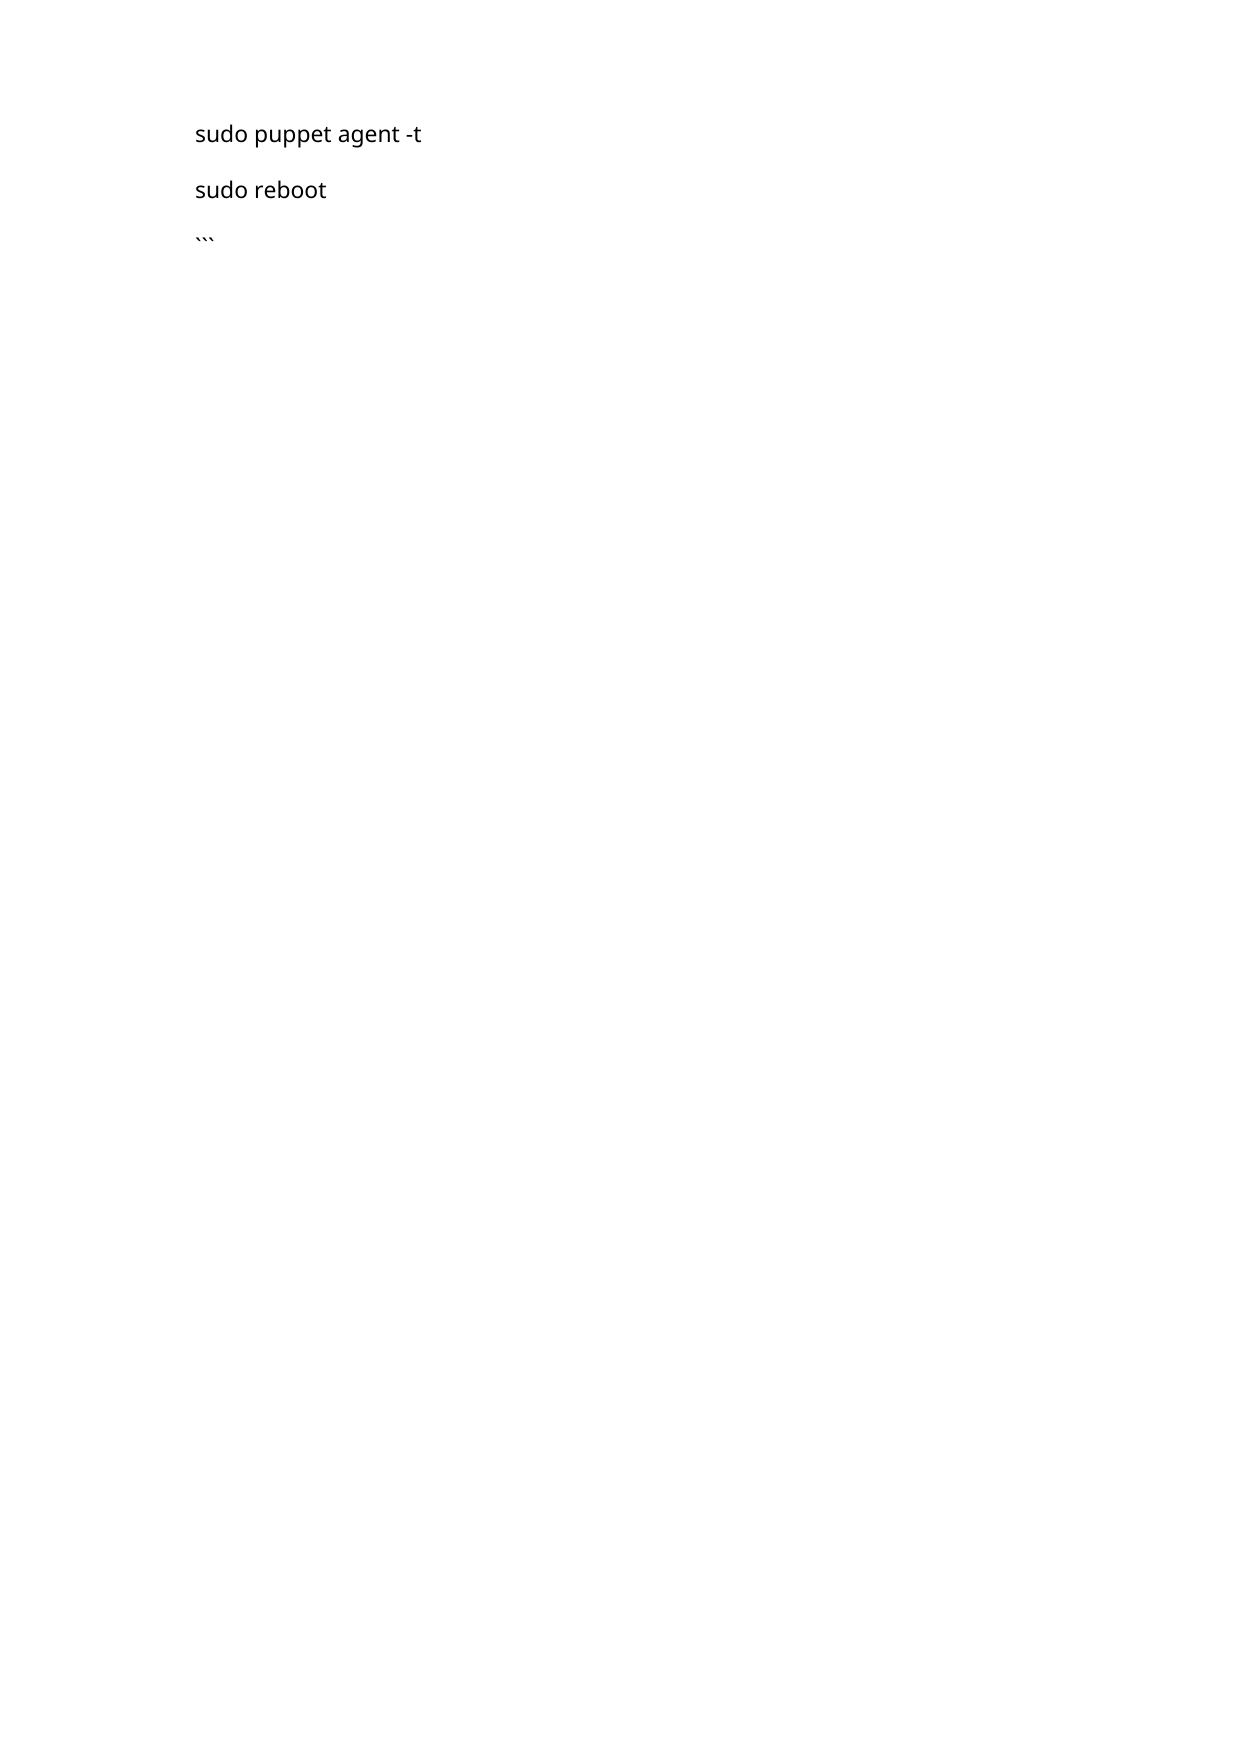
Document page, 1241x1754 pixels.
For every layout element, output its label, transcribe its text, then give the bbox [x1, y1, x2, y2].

text sudo puppet agent -t [195, 118, 1122, 149]
text sudo reboot [195, 174, 1122, 206]
text ``` [195, 231, 1122, 262]
